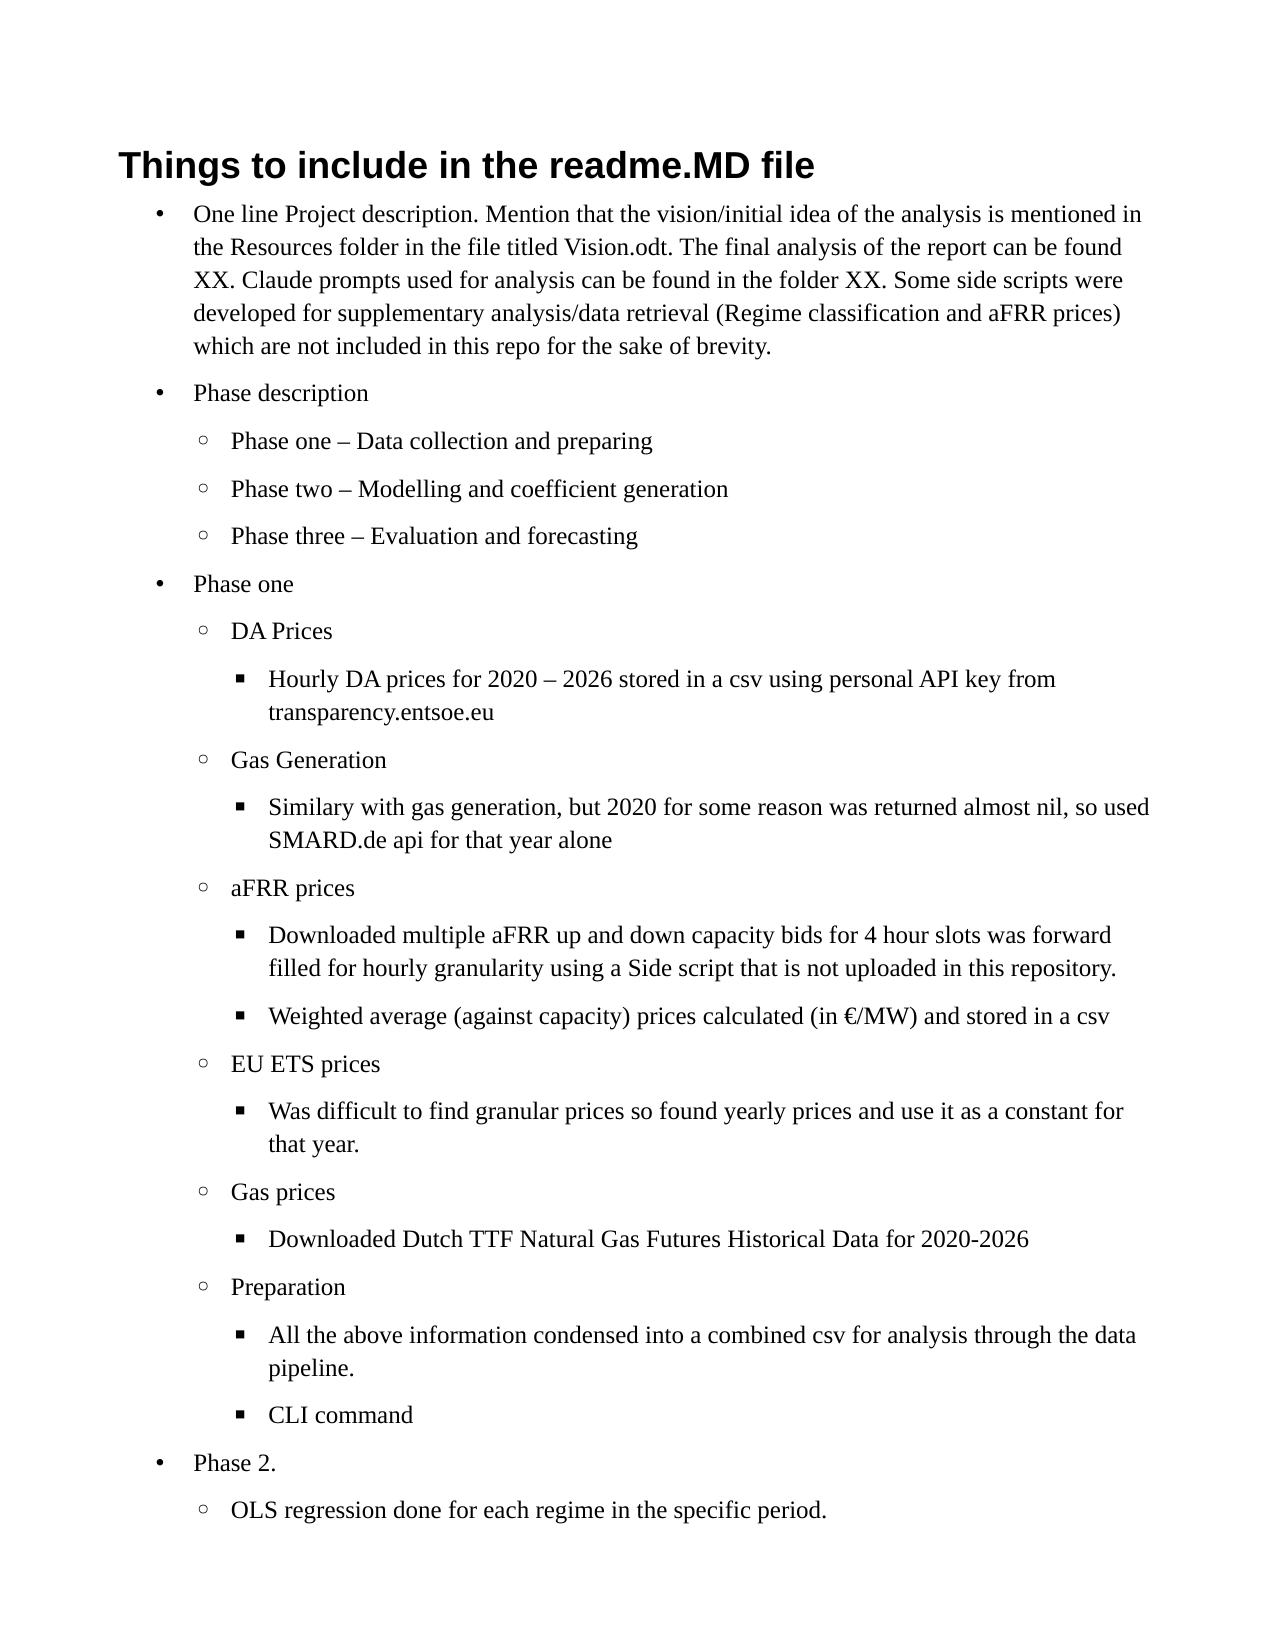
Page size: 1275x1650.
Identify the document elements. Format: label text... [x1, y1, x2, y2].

list Gas Generation [193, 745, 1157, 773]
subtitle Things to include in the readme.MD file [118, 143, 1157, 186]
list OLS regression done for each regime in the specific period. [193, 1496, 1157, 1524]
list Phase two – Modelling and coefficient generation [193, 474, 1157, 502]
list Gas prices [193, 1177, 1157, 1206]
list Hourly DA prices for 2020 – 2026 stored in a csv using personal API key from transparency.entsoe.eu [231, 664, 1157, 726]
list All the above information condensed into a combined csv for analysis through the data pipeline. [231, 1320, 1157, 1382]
list Downloaded Dutch TTF Natural Gas Futures Historical Data for 2020-2026 [231, 1224, 1157, 1253]
list Was difficult to find granular prices so found yearly prices and use it as a constant for that year. [231, 1096, 1157, 1158]
list DA Prices [193, 616, 1157, 645]
list Weighted average (against capacity) prices calculated (in €/MW) and stored in a csv [231, 1001, 1157, 1030]
list Phase description [156, 378, 1157, 407]
list aFRR prices [193, 873, 1157, 902]
list Phase one [156, 569, 1157, 598]
list Phase one – Data collection and preparing [193, 426, 1157, 455]
list Downloaded multiple aFRR up and down capacity bids for 4 hour slots was forward filled for hourly granularity using a Side script that is not uploaded in this repository. [231, 921, 1157, 982]
list EU ETS prices [193, 1049, 1157, 1077]
list Phase 2. [156, 1448, 1157, 1477]
list One line Project description. Mention that the vision/initial idea of the analysis is mentioned in the Resources folder in the file titled Vision.odt. The final analysis of the report can be found XX. Claude prompts used for analysis can be found in the folder XX. Some side scripts were developed for supplementary analysis/data retrieval (Regime classification and aFRR prices) which are not included in this repo for the sake of brevity. [156, 199, 1157, 359]
list Phase three – Evaluation and forecasting [193, 521, 1157, 550]
list Preparation [193, 1272, 1157, 1301]
list Similary with gas generation, but 2020 for some reason was returned almost nil, so used SMARD.de api for that year alone [231, 792, 1157, 854]
list CLI command [231, 1400, 1157, 1429]
